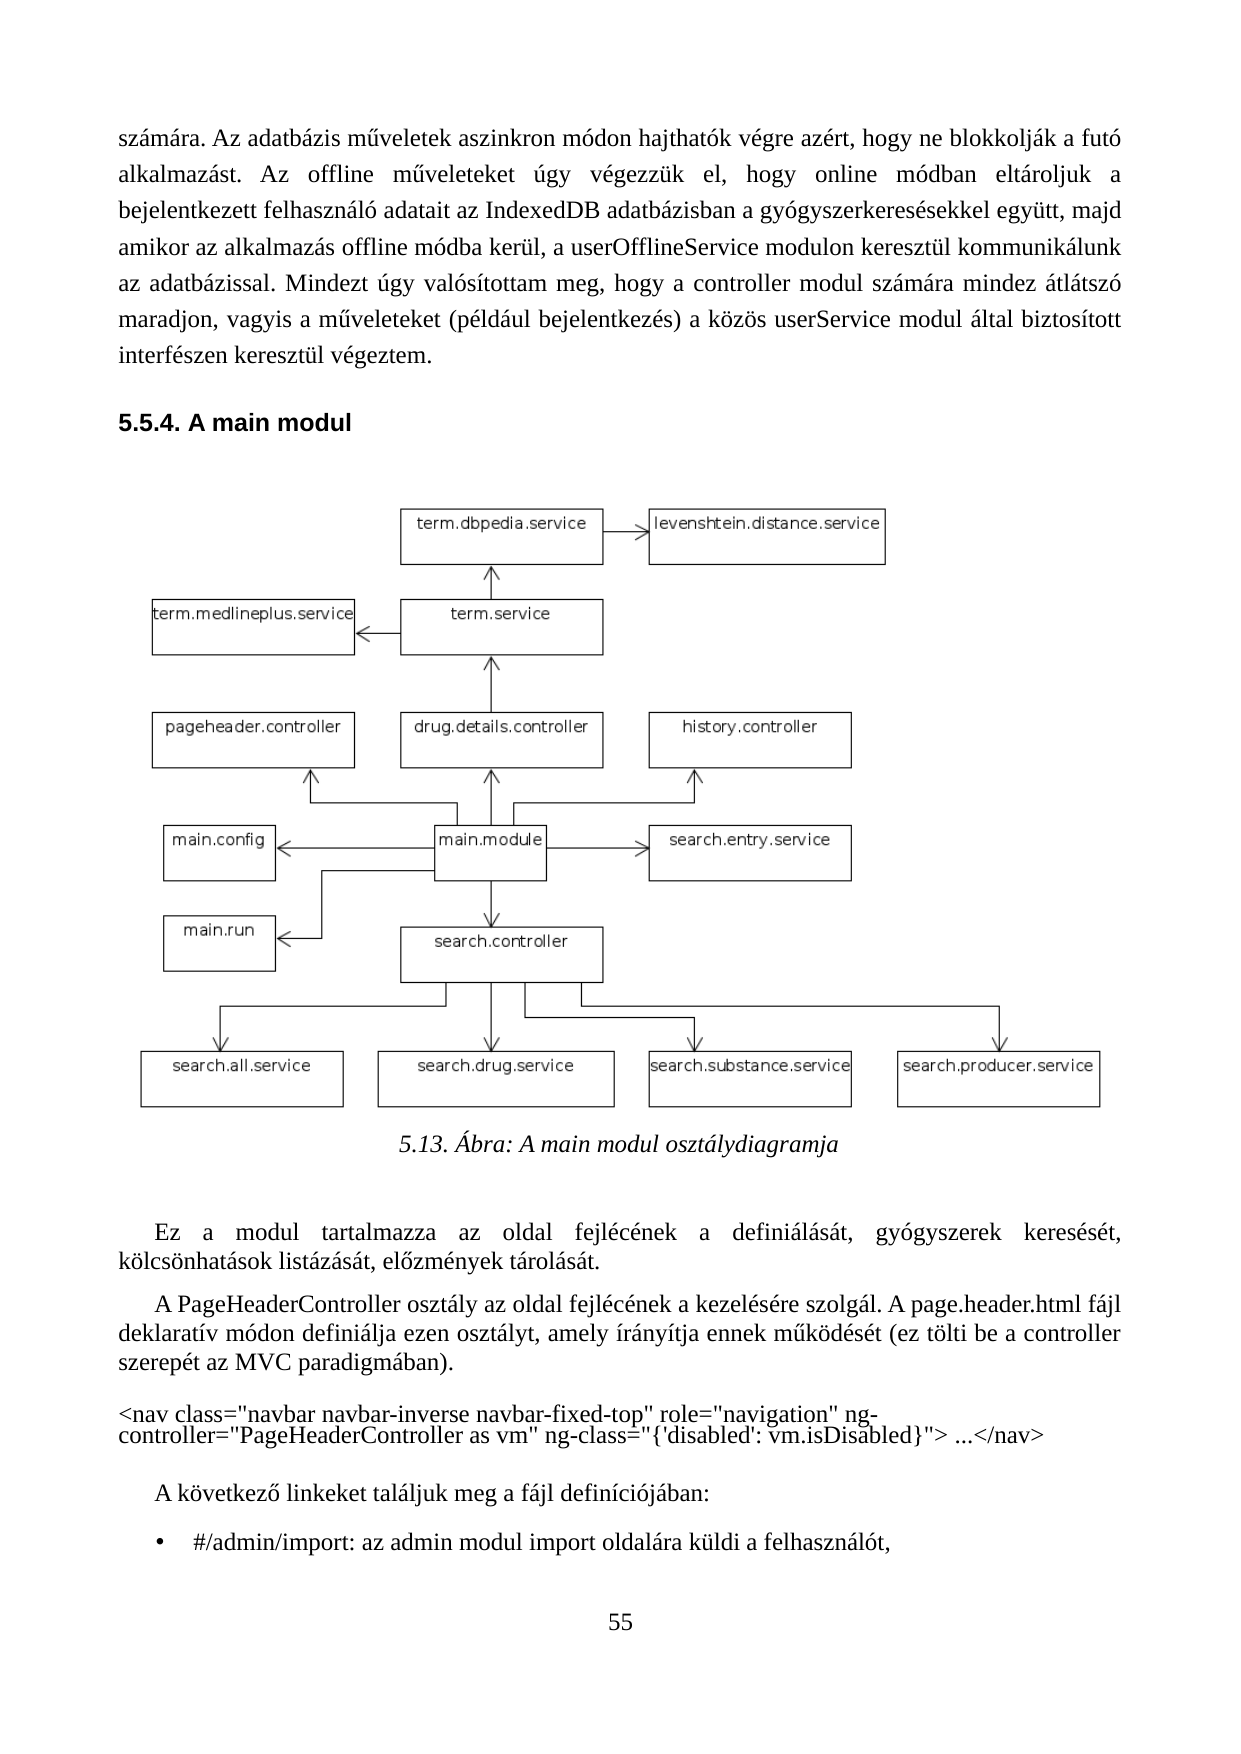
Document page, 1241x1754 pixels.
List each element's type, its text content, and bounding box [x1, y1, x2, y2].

list #/admin/import: az admin modul import oldalára küldi a felhasználót, [156, 1522, 1122, 1558]
subtitle A main modul [118, 408, 1122, 437]
text számára. Az adatbázis műveletek aszinkron módon hajthatók végre azért, hogy ne blokkolják a futó alkalmazást. Az offline műveleteket úgy végezzük el, hogy online módban eltároljuk a bejelentkezett felhasználó adatait az IndexedDB adatbázisban a gyógyszerkeresésekkel együtt, majd amikor az alkalmazás offline módba kerül, a userOfflineService modulon keresztül kommunikálunk az adatbázissal. Mindezt úgy valósítottam meg, hogy a controller modul számára mindez átlátszó maradjon, vagyis a műveleteket (például bejelentkezés) a közös userService modul által biztosított interfészen keresztül végeztem. [118, 118, 1122, 370]
title A következő linkeket találjuk meg a fájl definíciójában: [118, 1478, 1122, 1507]
picture [118, 486, 1123, 1130]
text <nav class="navbar navbar-inverse navbar-fixed-top" role="navigation" ng-controller="PageHeaderController as vm" ng-class="{'disabled': vm.isDisabled}"> ...</nav> [118, 1406, 1122, 1448]
title A PageHeaderController osztály az oldal fejlécének a kezelésére szolgál. A page.header.html fájl deklaratív módon definiálja ezen osztályt, amely írányítja ennek működését (ez tölti be a controller szerepét az MVC paradigmában). [118, 1289, 1122, 1376]
title Ez a modul tartalmazza az oldal fejlécének a definiálását, gyógyszerek keresését, kölcsönhatások listázását, előzmények tárolását. [118, 1217, 1122, 1274]
text 5.13. Ábra: A main modul osztálydiagramja [118, 1130, 1122, 1158]
